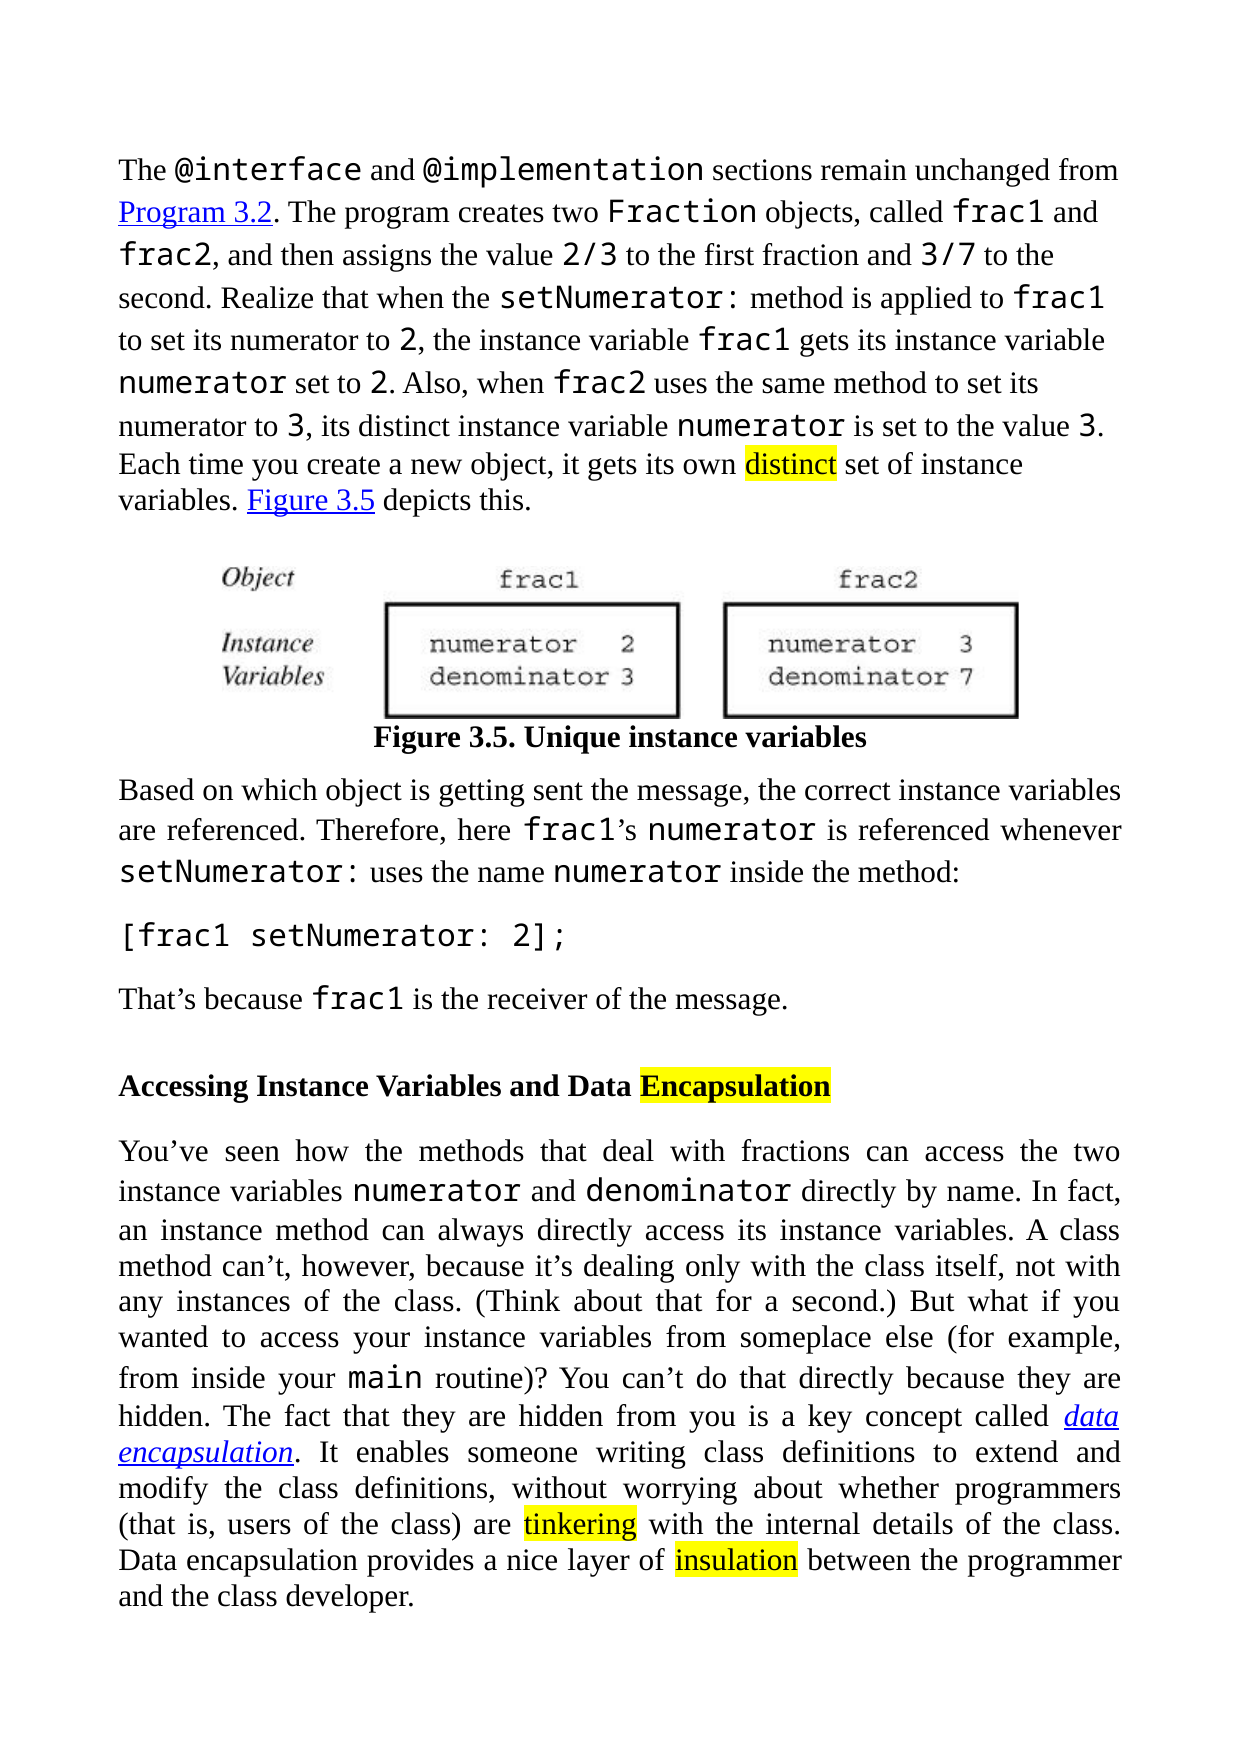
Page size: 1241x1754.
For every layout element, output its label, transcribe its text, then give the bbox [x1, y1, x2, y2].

text You’ve seen how the methods that deal with fractions can access the two instance variables numerator and denominator directly by name. In fact, an instance method can always directly access its instance variables. A class method can’t, however, because it’s dealing only with the class itself, not with any instances of the class. (Think about that for a second.) But what if you wanted to access your instance variables from someplace else (for example, from inside your main routine)? You can’t do that directly because they are hidden. The fact that they are hidden from you is a key concept called data encapsulation. It enables someone writing class definitions to extend and modify the class definitions, without worrying about whether programmers (that is, users of the class) are tinkering with the internal details of the class. Data encapsulation provides a nice layer of insulation between the programmer and the class developer. [118, 1132, 1122, 1613]
text [frac1 setNumerator: 2]; [118, 913, 1122, 955]
text The @interface and @implementation sections remain unchanged from Program 3.2. The program creates two Fraction objects, called frac1 and frac2, and then assigns the value 2/3 to the first fraction and 3/7 to the second. Realize that when the setNumerator: method is applied to frac1 to set its numerator to 2, the instance variable frac1 gets its instance variable numerator set to 2. Also, when frac2 uses the same method to set its numerator to 3, its distinct instance variable numerator is set to the value 3. Each time you create a new object, it gets its own distinct set of instance variables. Figure 3.5 depicts this. [118, 118, 1122, 517]
text Accessing Instance Variables and Data Encapsulation [118, 1067, 1122, 1103]
text That’s because frac1 is the receiver of the message. [118, 976, 1122, 1019]
text Figure 3.5. Unique instance variables [118, 567, 1122, 754]
text Based on which object is getting sent the message, the correct instance variables are referenced. Therefore, here frac1’s numerator is referenced whenever setNumerator: uses the name numerator inside the method: [118, 771, 1122, 892]
picture [221, 566, 1019, 719]
